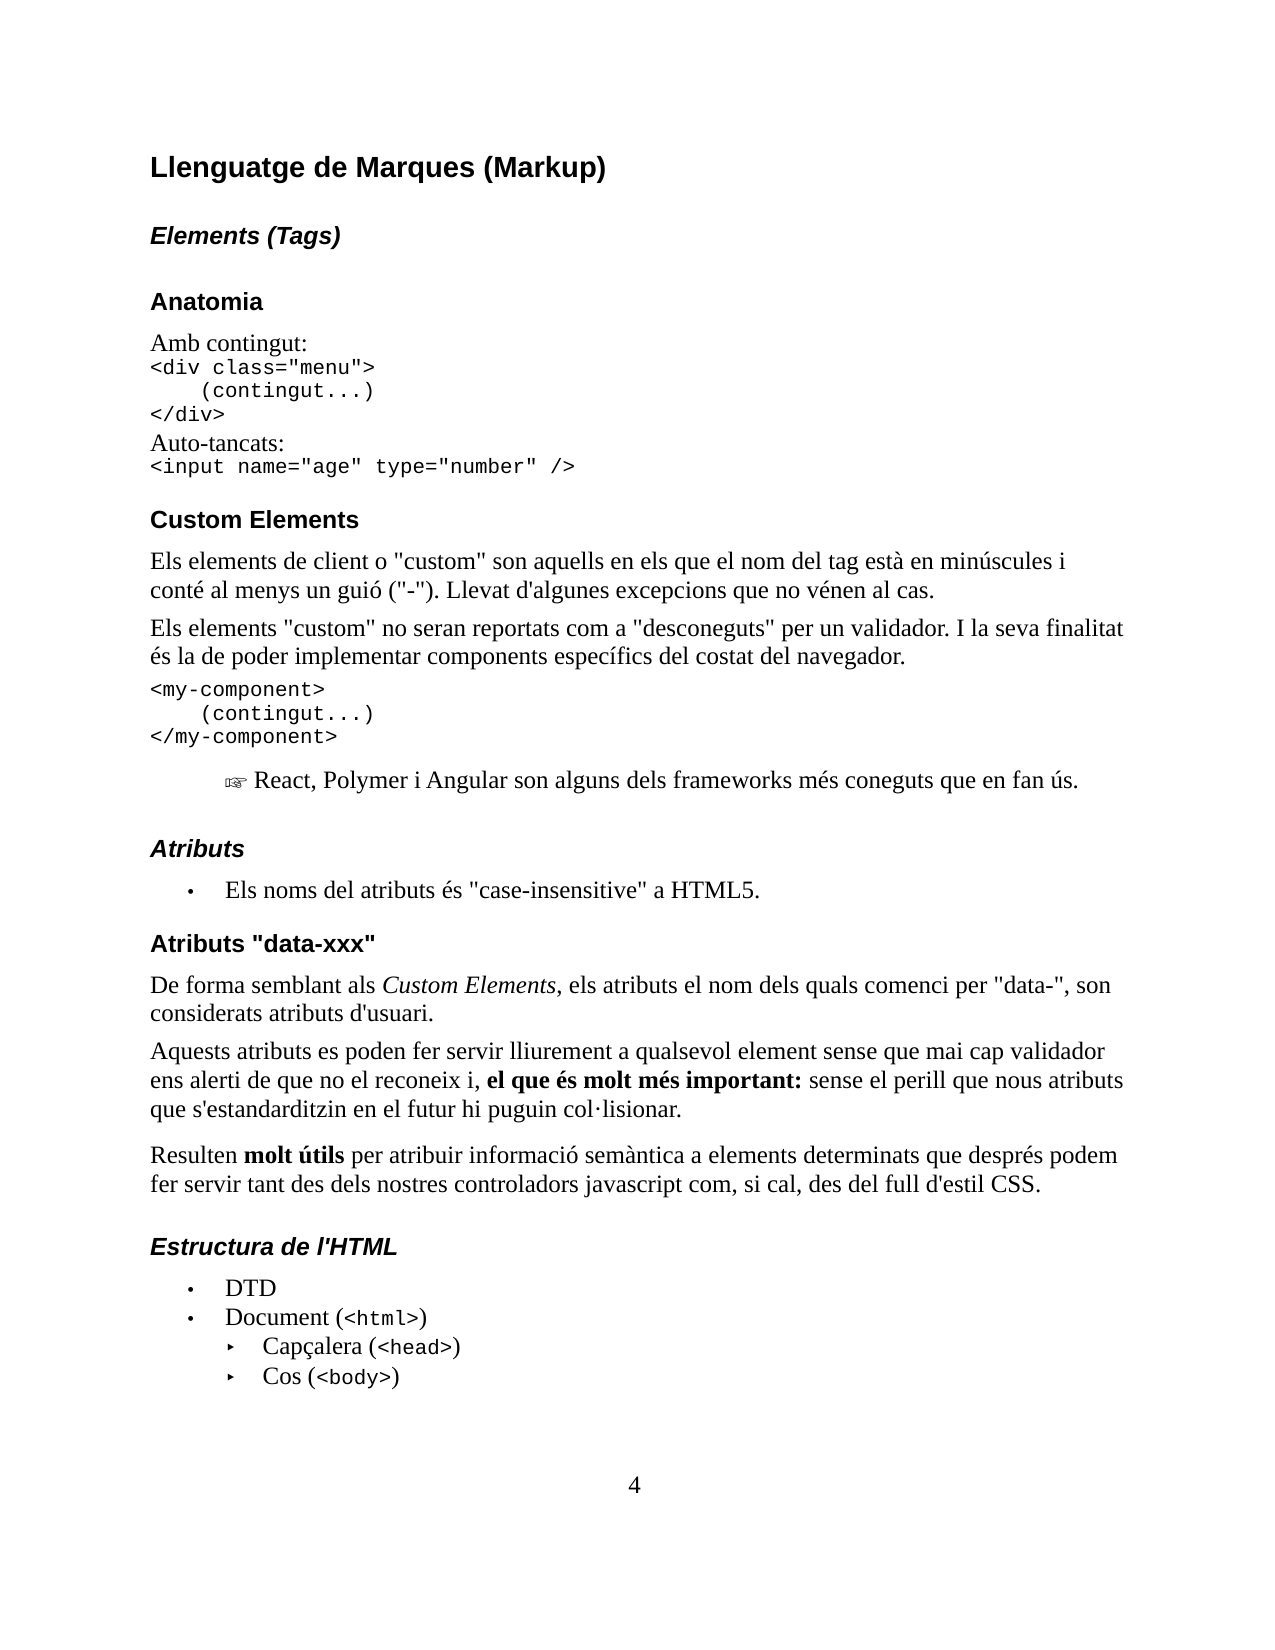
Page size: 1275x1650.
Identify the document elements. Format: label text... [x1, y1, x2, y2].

text (contingut...) [150, 703, 1125, 726]
subtitle Atributs "data-xxx" [150, 929, 1125, 957]
subtitle Estructura de l'HTML [150, 1232, 1125, 1260]
text Els elements "custom" no seran reportats com a "desconeguts" per un validador. I la seva finalitat és la de poder implementar components específics del costat del navegador. [150, 613, 1125, 670]
text </div> [150, 404, 1125, 428]
text (contingut...) [150, 381, 1125, 404]
subtitle Custom Elements [150, 505, 1125, 534]
subtitle Atributs [150, 834, 1125, 862]
subtitle Elements (Tags) [150, 221, 1125, 249]
list Cos (<body>) [225, 1361, 1125, 1390]
text Aquests atributs es poden fer servir lliurement a qualsevol element sense que mai cap validador ens alerti de que no el reconeix i, el que és molt més important: sense el perill que nous atributs que s'estandarditzin en el futur hi puguin col·lisionar. [150, 1036, 1125, 1122]
text <my-component> [150, 679, 1125, 703]
subtitle Llenguatge de Marques (Markup) [150, 150, 1125, 183]
text Auto-tancats: [150, 428, 1125, 457]
list Capçalera (<head>) [225, 1331, 1125, 1361]
text </my-component> [150, 726, 1125, 750]
list Document (<html>) [187, 1302, 1125, 1331]
text <input name="age" type="number" /> [150, 457, 1125, 480]
text Els elements de client o "custom" son aquells en els que el nom del tag està en minúscules i conté al menys un guió ("-"). Llevat d'algunes excepcions que no vénen al cas. [150, 546, 1125, 604]
text Resulten molt útils per atribuir informació semàntica a elements determinats que després podem fer servir tant des dels nostres controladors javascript com, si cal, des del full d'estil CSS. [150, 1140, 1125, 1198]
text De forma semblant als Custom Elements, els atributs el nom dels quals comenci per "data-", son considerats atributs d'usuari. [150, 970, 1125, 1027]
text ☞ React, Polymer i Angular son alguns dels frameworks més coneguts que en fan ús. [225, 765, 1125, 794]
list DTD [187, 1273, 1125, 1302]
text Amb contingut: [150, 328, 1125, 357]
text <div class="menu"> [150, 357, 1125, 381]
subtitle Anatomia [150, 287, 1125, 316]
list Els noms del atributs és "case-insensitive" a HTML5. [187, 875, 1125, 904]
